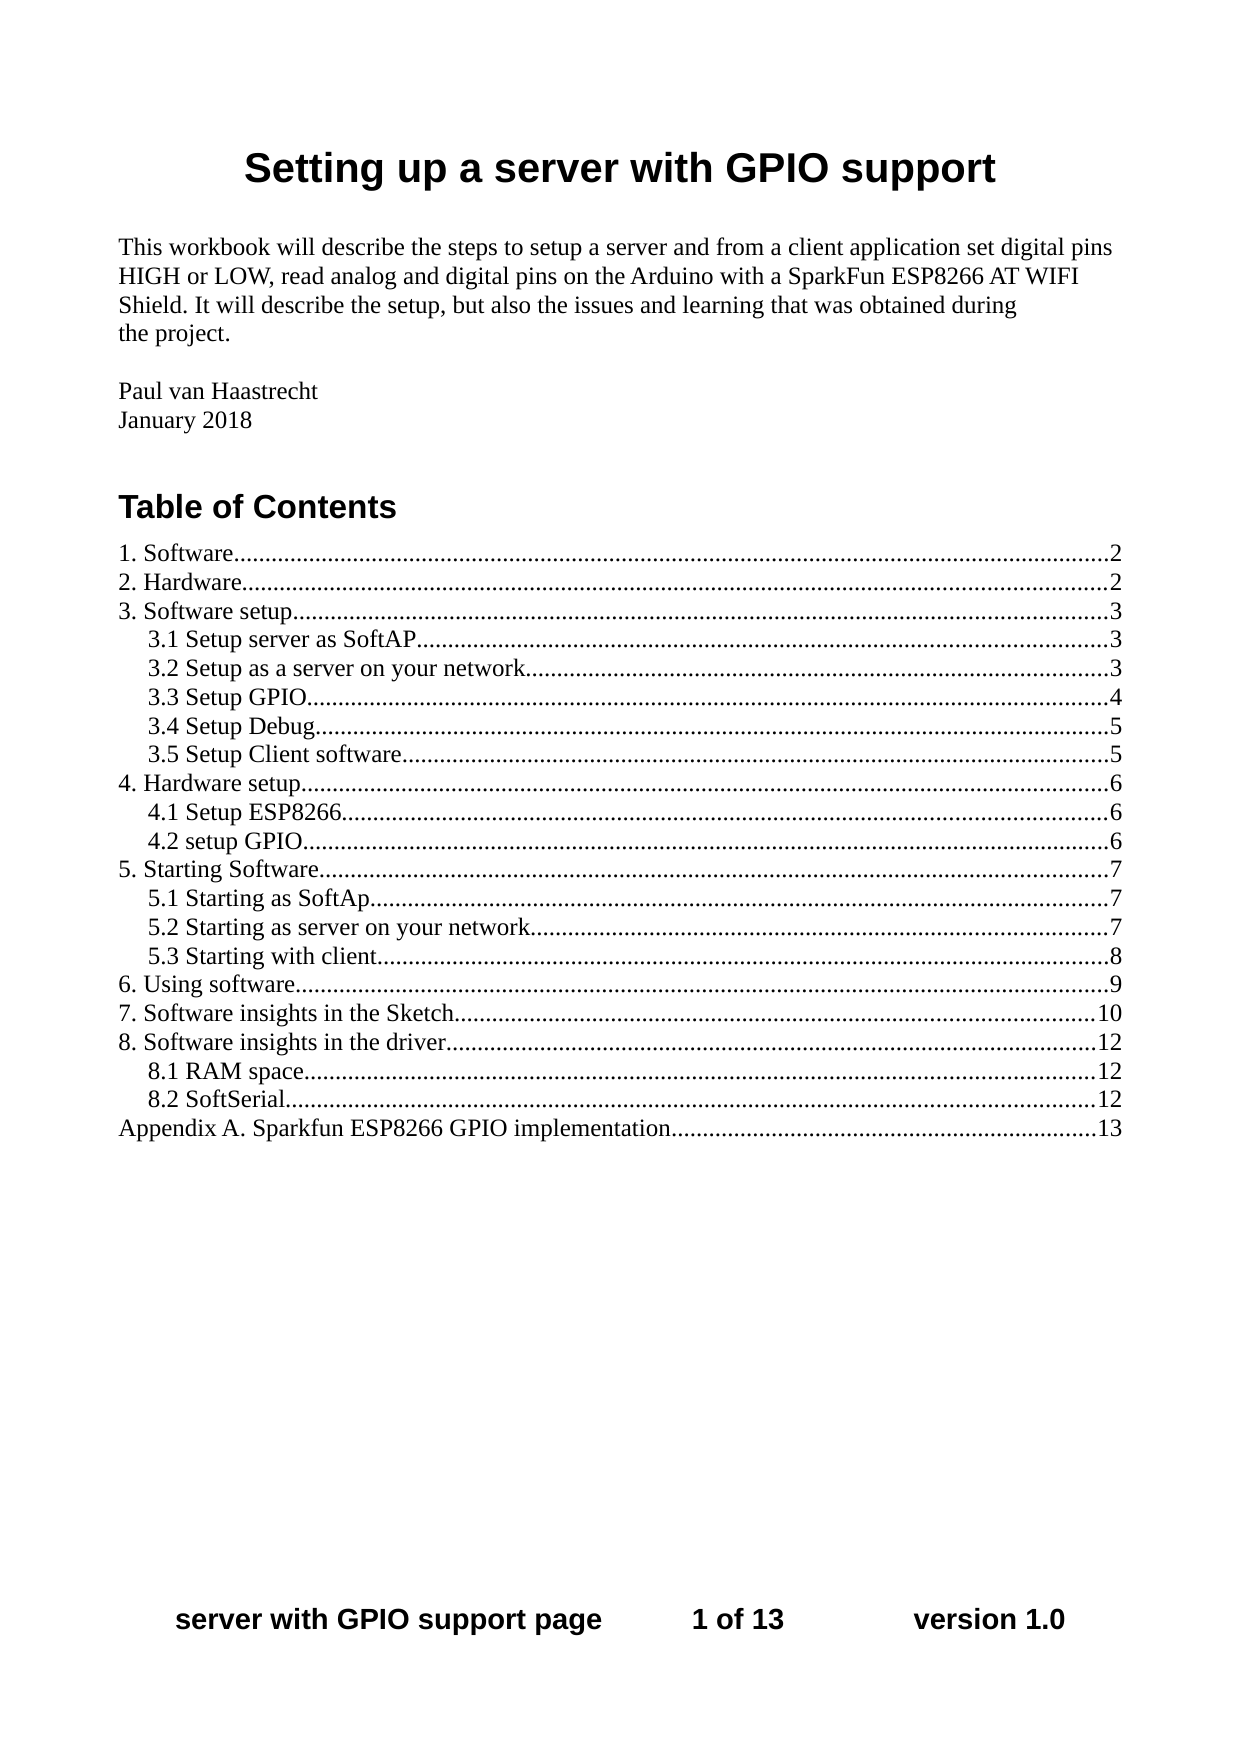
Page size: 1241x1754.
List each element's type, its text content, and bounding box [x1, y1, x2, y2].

text 5.1 Starting as SoftAp 7 [148, 883, 1122, 912]
text 5. Starting Software 7 [118, 854, 1122, 883]
text the project. [118, 318, 1122, 347]
subtitle Table of Contents [118, 487, 1122, 526]
text 7. Software insights in the Sketch 10 [118, 998, 1122, 1027]
text 5.3 Starting with client 8 [148, 941, 1122, 969]
text 8. Software insights in the driver 12 [118, 1027, 1122, 1056]
text 8.1 RAM space 12 [148, 1056, 1122, 1084]
text 5.2 Starting as server on your network 7 [148, 912, 1122, 941]
text 3.4 Setup Debug 5 [148, 711, 1122, 739]
text 2. Hardware 2 [118, 567, 1122, 596]
text January 2018 [118, 405, 1122, 433]
text 1. Software 2 [118, 538, 1122, 567]
text 3.2 Setup as a server on your network 3 [148, 653, 1122, 682]
text 4. Hardware setup 6 [118, 768, 1122, 797]
text 3. Software setup 3 [118, 596, 1122, 624]
text 3.1 Setup server as SoftAP 3 [148, 624, 1122, 653]
text 4.1 Setup ESP8266 6 [148, 797, 1122, 826]
text Appendix A. Sparkfun ESP8266 GPIO implementation 13 [118, 1113, 1122, 1142]
text 4.2 setup GPIO 6 [148, 826, 1122, 854]
text 3.3 Setup GPIO 4 [148, 682, 1122, 711]
text Paul van Haastrecht [118, 376, 1122, 405]
text 6. Using software 9 [118, 969, 1122, 998]
text 3.5 Setup Client software 5 [148, 739, 1122, 768]
title Setting up a server with GPIO support [118, 143, 1122, 191]
text 8.2 SoftSerial 12 [148, 1084, 1122, 1113]
text This workbook will describe the steps to setup a server and from a client application set digital pins HIGH or LOW, read analog and digital pins on the Arduino with a SparkFun ESP8266 AT WIFI Shield. It will describe the setup, but also the issues and learning that was obtained during [118, 232, 1122, 318]
